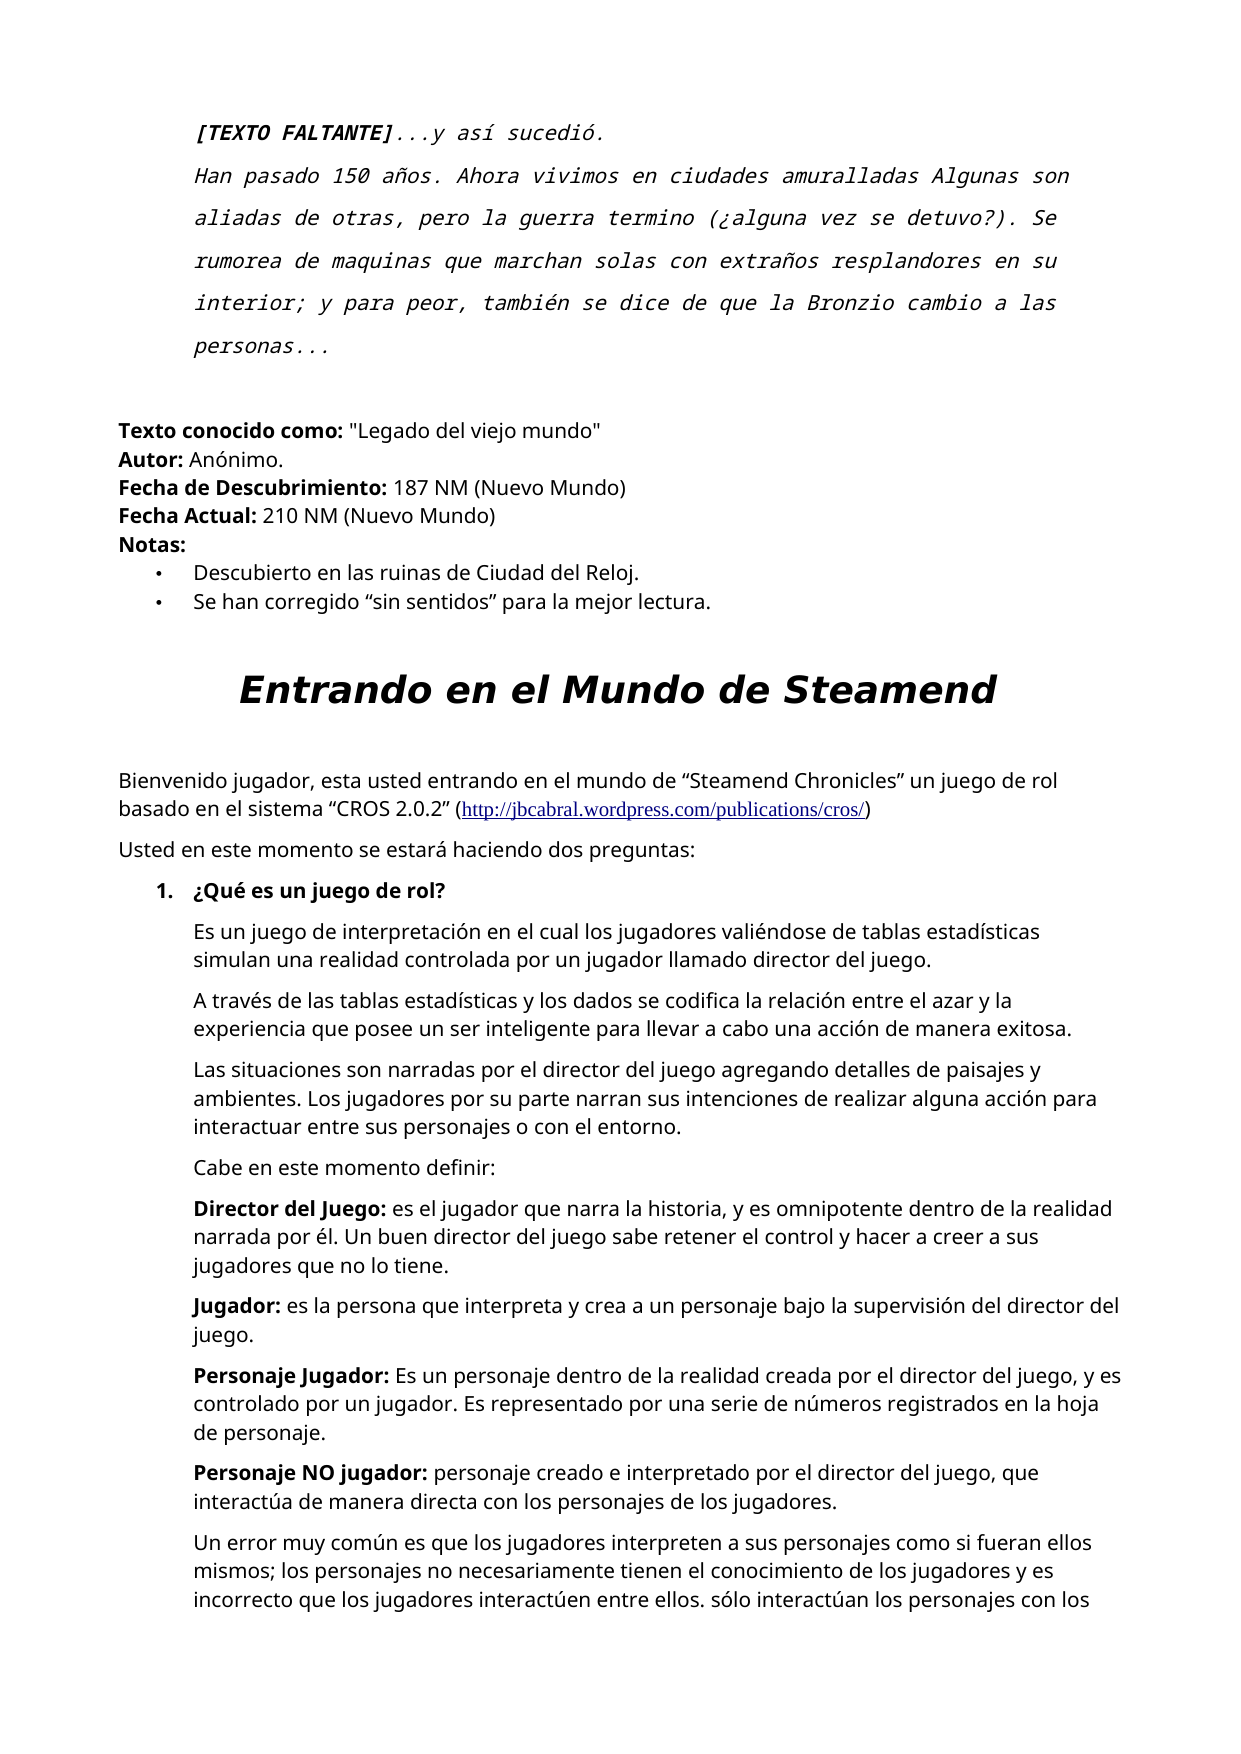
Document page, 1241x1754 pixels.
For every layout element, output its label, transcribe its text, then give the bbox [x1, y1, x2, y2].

text A través de las tablas estadísticas y los dados se codifica la relación entre el azar y la experiencia que posee un ser inteligente para llevar a cabo una acción de manera exitosa. [193, 986, 1122, 1043]
text Usted en este momento se estará haciendo dos preguntas: [118, 835, 1122, 863]
list Se han corregido “sin sentidos” para la mejor lectura. [156, 587, 1122, 615]
text Personaje Jugador: Es un personaje dentro de la realidad creada por el director del juego, y es controlado por un jugador. Es representado por una serie de números registrados en la hoja de personaje. [193, 1361, 1122, 1446]
text Han pasado 150 años. Ahora vivimos en ciudades amuralladas Algunas son aliadas de otras, pero la guerra termino (¿alguna vez se detuvo?). Se rumorea de maquinas que marchan solas con extraños resplandores en su interior; y para peor, también se dice de que la Bronzio cambio a las personas... [193, 161, 1122, 359]
text Cabe en este momento definir: [193, 1153, 1122, 1181]
text Texto conocido como: "Legado del viejo mundo" [118, 416, 1122, 445]
text Personaje NO jugador: personaje creado e interpretado por el director del juego, que interactúa de manera directa con los personajes de los jugadores. [193, 1458, 1122, 1515]
list ¿Qué es un juego de rol? [156, 876, 1122, 904]
text Autor: Anónimo. [118, 445, 1122, 473]
text Fecha de Descubrimiento: 187 NM (Nuevo Mundo) [118, 473, 1122, 502]
text Es un juego de interpretación en el cual los jugadores valiéndose de tablas estadísticas simulan una realidad controlada por un jugador llamado director del juego. [193, 917, 1122, 974]
text Las situaciones son narradas por el director del juego agregando detalles de paisajes y ambientes. Los jugadores por su parte narran sus intenciones de realizar alguna acción para interactuar entre sus personajes o con el entorno. [193, 1055, 1122, 1141]
text Un error muy común es que los jugadores interpreten a sus personajes como si fueran ellos mismos; los personajes no necesariamente tienen el conocimiento de los jugadores y es incorrecto que los jugadores interactúen entre ellos. sólo interactúan los personajes con los [193, 1528, 1122, 1613]
text Director del Juego: es el jugador que narra la historia, y es omnipotente dentro de la realidad narrada por él. Un buen director del juego sabe retener el control y hacer a creer a sus jugadores que no lo tiene. [193, 1194, 1122, 1279]
text Jugador: es la persona que interpreta y crea a un personaje bajo la supervisión del director del juego. [193, 1292, 1122, 1348]
text Fecha Actual: 210 NM (Nuevo Mundo) [118, 502, 1122, 530]
subtitle Entrando en el Mundo de Steamend [118, 669, 1122, 712]
text [TEXTO FALTANTE]...y así sucedió. [193, 118, 1122, 147]
text Bienvenido jugador, esta usted entrando en el mundo de “Steamend Chronicles” un juego de rol basado en el sistema “CROS 2.0.2” (http://jbcabral.wordpress.com/publications/cros/) [118, 766, 1122, 823]
text Notas: [118, 530, 1122, 558]
list Descubierto en las ruinas de Ciudad del Reloj. [156, 558, 1122, 587]
